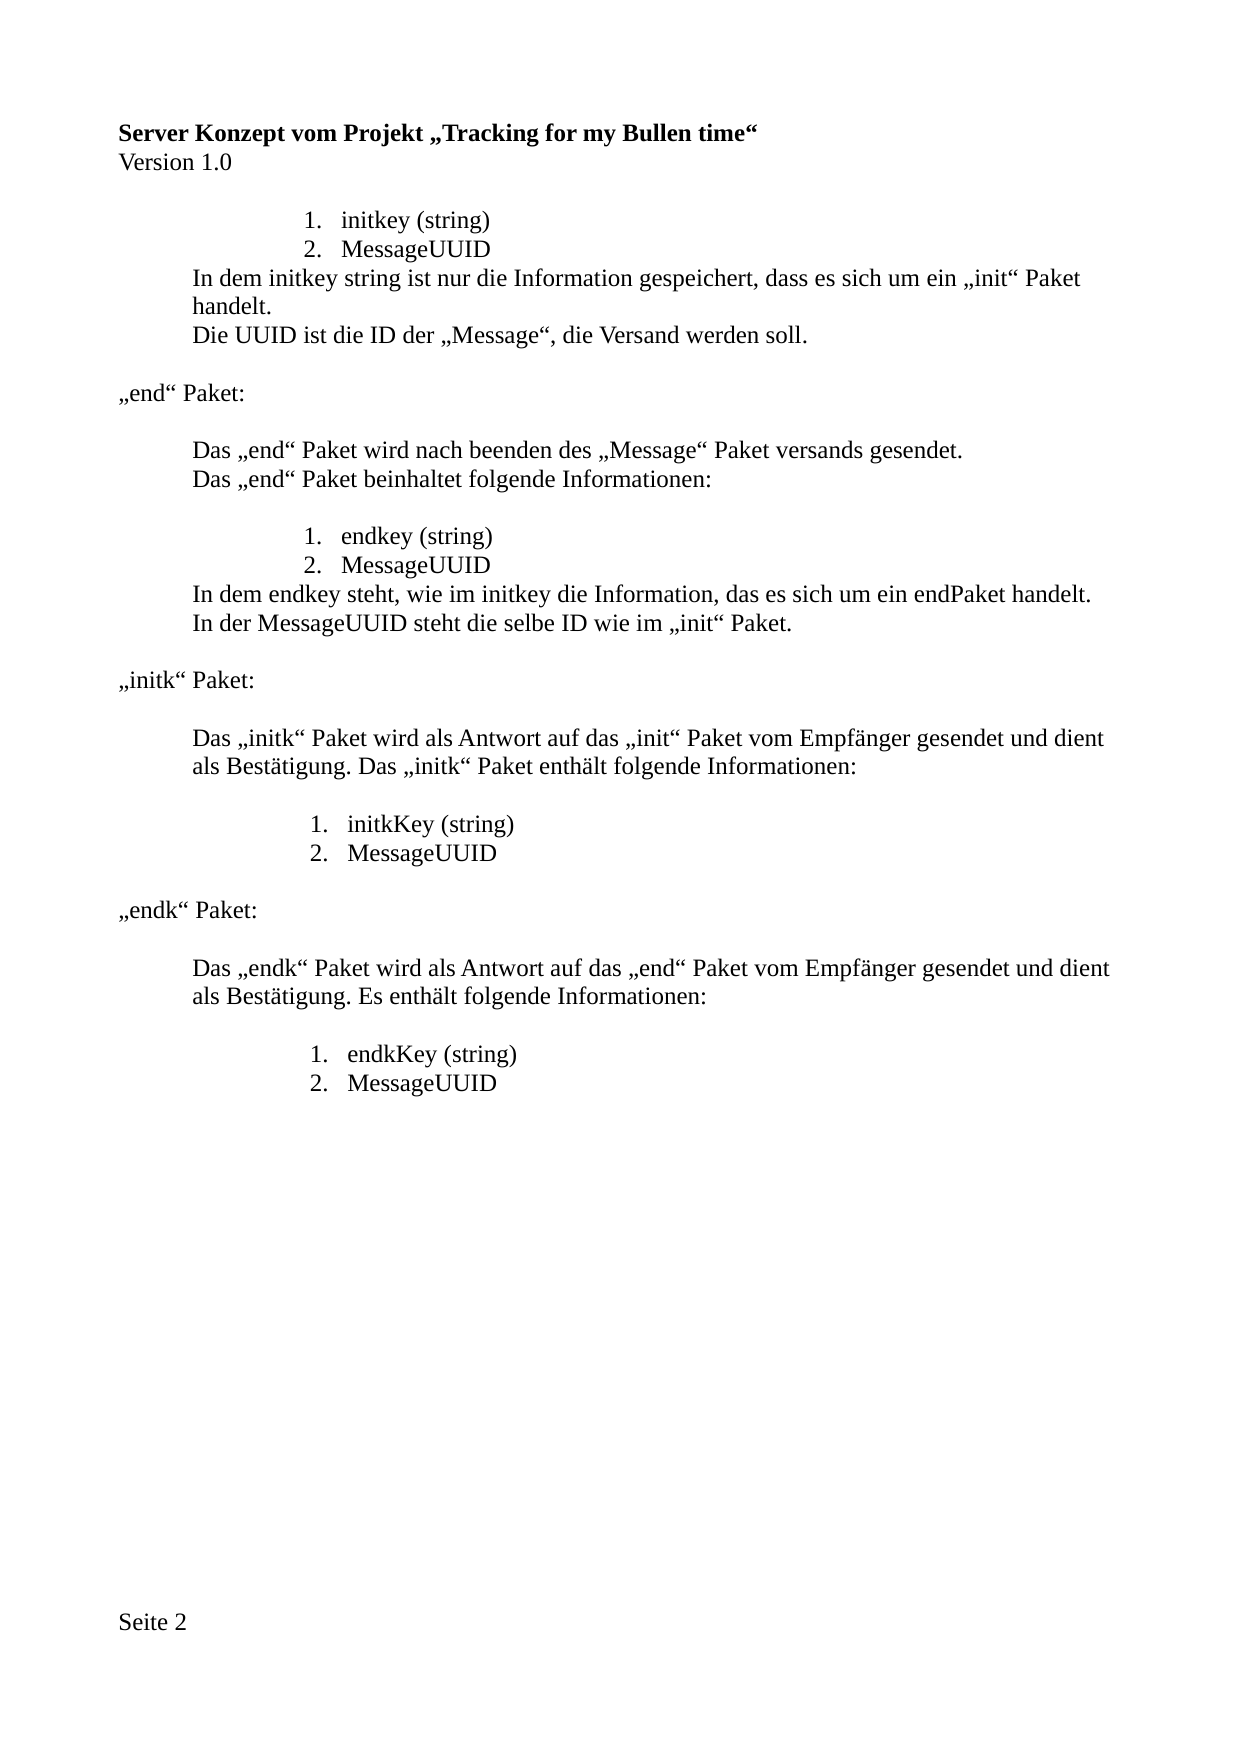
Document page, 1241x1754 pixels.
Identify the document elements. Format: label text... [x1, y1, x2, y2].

text „end“ Paket: [118, 378, 1122, 406]
text Das „initk“ Paket wird als Antwort auf das „init“ Paket vom Empfänger gesendet und dient als Bestätigung. Das „initk“ Paket enthält folgende Informationen: [118, 723, 1122, 780]
text Die UUID ist die ID der „Message“, die Versand werden soll. [118, 320, 1122, 349]
text In dem endkey steht, wie im initkey die Information, das es sich um ein endPaket handelt. [118, 579, 1122, 608]
text In der MessageUUID steht die selbe ID wie im „init“ Paket. [118, 608, 1122, 636]
text Das „endk“ Paket wird als Antwort auf das „end“ Paket vom Empfänger gesendet und dient als Bestätigung. Es enthält folgende Informationen: [118, 953, 1122, 1010]
list initkey (string) [303, 205, 1122, 234]
text Das „end“ Paket beinhaltet folgende Informationen: [118, 464, 1122, 493]
text „endk“ Paket: [118, 895, 1122, 924]
list endkKey (string) [309, 1039, 1122, 1068]
list MessageUUID [303, 550, 1122, 579]
list endkey (string) [303, 521, 1122, 550]
text In dem initkey string ist nur die Information gespeichert, dass es sich um ein „init“ Paket handelt. [118, 263, 1122, 320]
list MessageUUID [309, 838, 1122, 866]
list MessageUUID [303, 234, 1122, 263]
list MessageUUID [309, 1068, 1122, 1096]
list initkKey (string) [309, 809, 1122, 838]
text „initk“ Paket: [118, 665, 1122, 694]
text Das „end“ Paket wird nach beenden des „Message“ Paket versands gesendet. [118, 435, 1122, 464]
